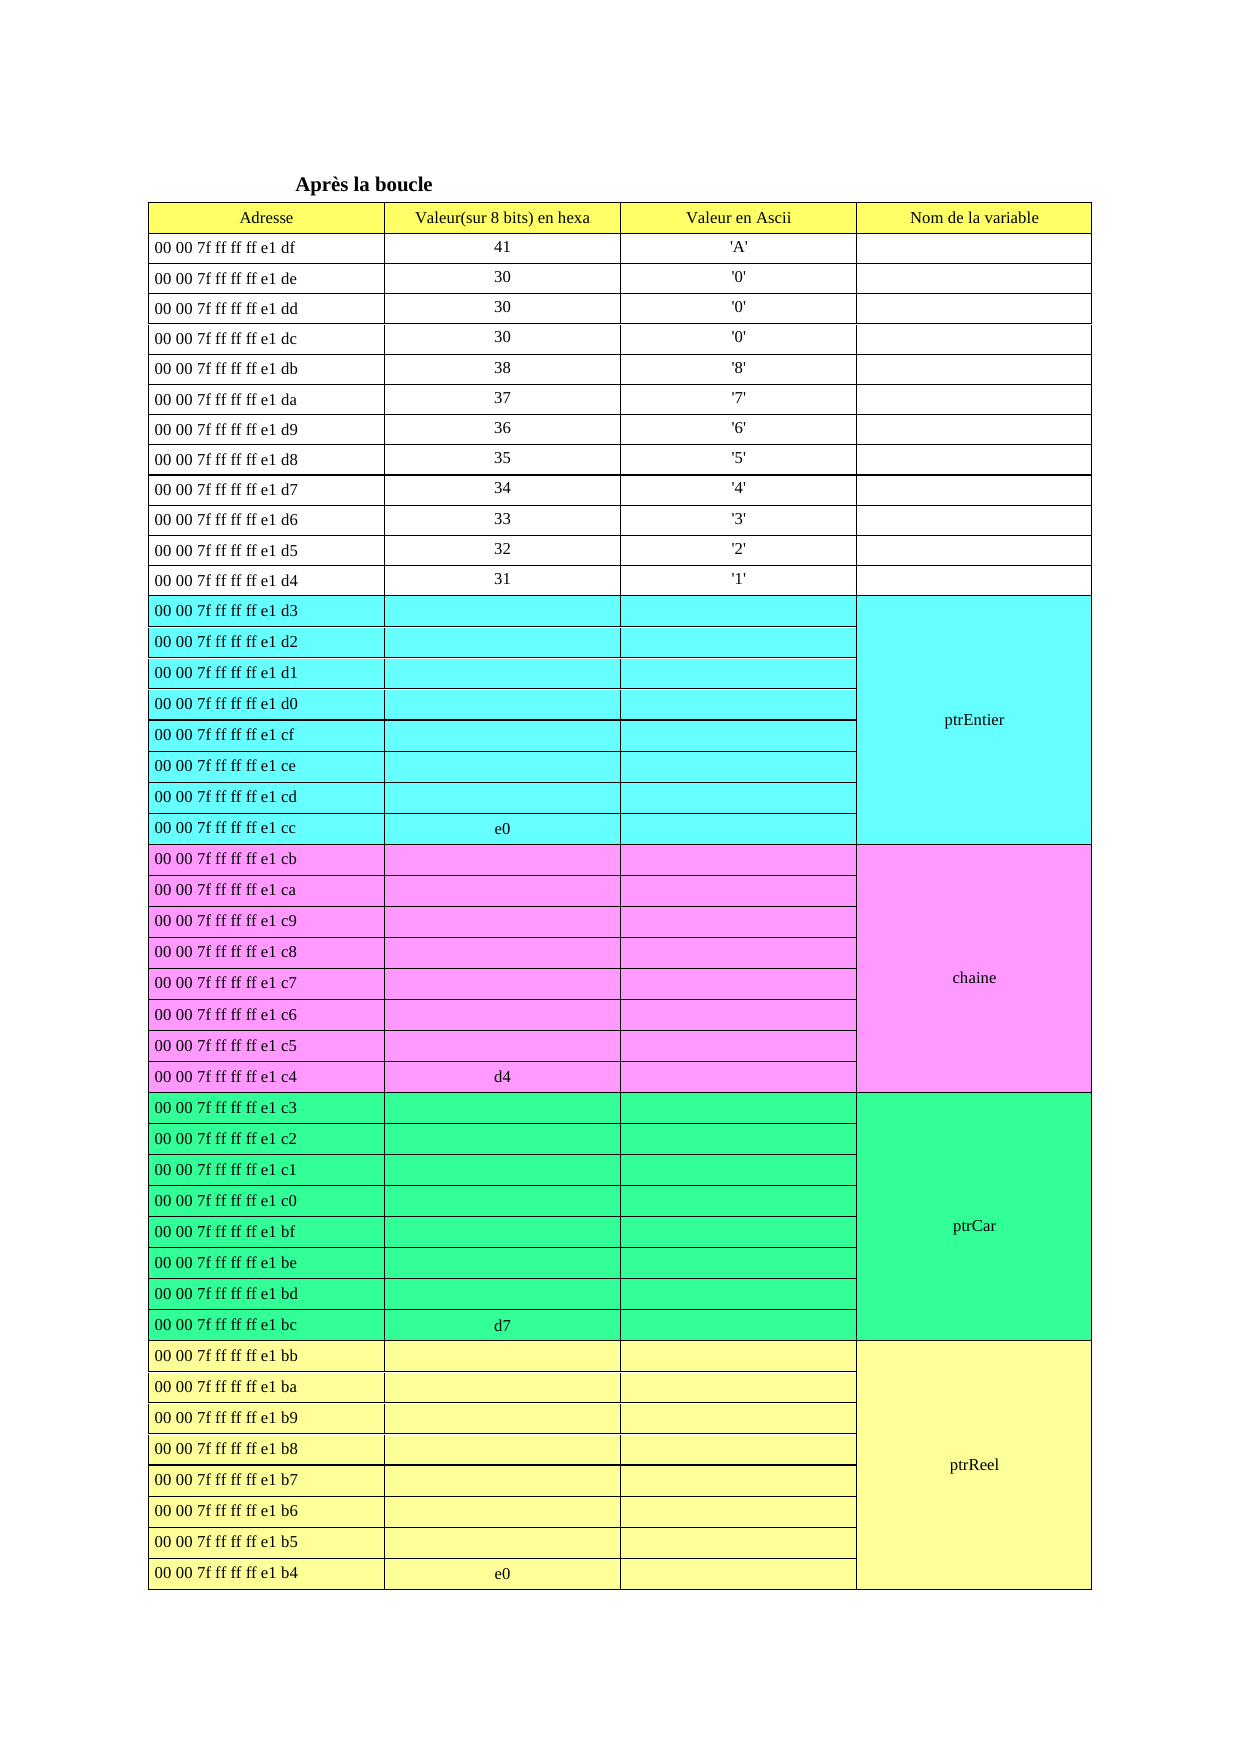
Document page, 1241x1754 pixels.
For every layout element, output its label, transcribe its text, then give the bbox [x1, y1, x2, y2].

table_cell [621, 1559, 856, 1589]
table_cell [621, 1528, 856, 1558]
table_cell 00 00 7f ff ff ff e1 b6 [149, 1497, 384, 1527]
table_cell [621, 1186, 856, 1216]
table_cell ptrReel [857, 1341, 1091, 1589]
table_cell 36 [385, 415, 620, 444]
table_cell e0 [385, 1559, 620, 1589]
table_cell [621, 876, 856, 906]
table_cell [857, 415, 1091, 444]
table_cell [385, 845, 620, 875]
table_cell '3' [621, 506, 856, 535]
table_cell [385, 783, 620, 813]
table_cell 00 00 7f ff ff ff e1 c9 [149, 907, 384, 937]
table_cell [385, 1000, 620, 1030]
table_cell [857, 445, 1091, 474]
table_cell 37 [385, 385, 620, 414]
table_cell 00 00 7f ff ff ff e1 d0 [149, 690, 384, 719]
table_cell 00 00 7f ff ff ff e1 dd [149, 294, 384, 323]
table_cell [385, 1248, 620, 1278]
table_cell [621, 1310, 856, 1340]
table_cell [621, 752, 856, 782]
table_cell [857, 355, 1091, 384]
table_cell [621, 1373, 856, 1402]
table_header Valeur en Ascii [621, 203, 856, 233]
table_cell [857, 385, 1091, 414]
table_cell 38 [385, 355, 620, 384]
table_cell [621, 596, 856, 626]
table_cell [385, 1031, 620, 1061]
table_cell '2' [621, 536, 856, 565]
table_cell [385, 1435, 620, 1464]
table_cell '1' [621, 566, 856, 595]
table_cell [385, 752, 620, 782]
table_cell [621, 938, 856, 968]
table_cell 00 00 7f ff ff ff e1 cc [149, 814, 384, 844]
table_cell '0' [621, 264, 856, 293]
table_cell [385, 659, 620, 688]
table_cell 00 00 7f ff ff ff e1 d6 [149, 506, 384, 535]
table_cell 00 00 7f ff ff ff e1 b8 [149, 1435, 384, 1464]
table_cell 33 [385, 506, 620, 535]
table_cell 00 00 7f ff ff ff e1 cf [149, 721, 384, 751]
table_cell [621, 1341, 856, 1371]
table_cell 00 00 7f ff ff ff e1 db [149, 355, 384, 384]
table_cell 00 00 7f ff ff ff e1 dc [149, 325, 384, 354]
table_cell [857, 536, 1091, 565]
table_cell 00 00 7f ff ff ff e1 c3 [149, 1093, 384, 1123]
table_cell 00 00 7f ff ff ff e1 cd [149, 783, 384, 813]
table_cell '4' [621, 476, 856, 505]
table_cell [621, 814, 856, 844]
table_cell 00 00 7f ff ff ff e1 be [149, 1248, 384, 1278]
table_cell 00 00 7f ff ff ff e1 b9 [149, 1404, 384, 1433]
table_cell [385, 1373, 620, 1402]
table_cell '6' [621, 415, 856, 444]
table_cell d7 [385, 1310, 620, 1340]
table_cell [385, 1279, 620, 1309]
table_cell [621, 1404, 856, 1433]
table_cell [385, 907, 620, 937]
table_cell [385, 1528, 620, 1558]
table_cell [857, 566, 1091, 595]
table_cell 30 [385, 294, 620, 323]
table_cell 34 [385, 476, 620, 505]
table_cell 32 [385, 536, 620, 565]
table_cell [857, 476, 1091, 505]
table_cell 00 00 7f ff ff ff e1 d3 [149, 596, 384, 626]
table_cell ptrEntier [857, 596, 1091, 844]
table_cell [385, 876, 620, 906]
table_cell 31 [385, 566, 620, 595]
table_cell [857, 506, 1091, 535]
table_cell 00 00 7f ff ff ff e1 bd [149, 1279, 384, 1309]
table_header Adresse [149, 203, 384, 233]
table_cell 00 00 7f ff ff ff e1 c4 [149, 1062, 384, 1092]
table_cell [621, 1466, 856, 1496]
table_cell 00 00 7f ff ff ff e1 b4 [149, 1559, 384, 1589]
table_cell 00 00 7f ff ff ff e1 d9 [149, 415, 384, 444]
table_cell [385, 969, 620, 999]
table_cell d4 [385, 1062, 620, 1092]
table_cell [621, 1217, 856, 1247]
table_cell '7' [621, 385, 856, 414]
table_cell 00 00 7f ff ff ff e1 b7 [149, 1466, 384, 1496]
table_cell [621, 1093, 856, 1123]
table_cell [621, 628, 856, 657]
table_header Valeur(sur 8 bits) en hexa [385, 203, 620, 233]
subtitle Après la boucle [295, 173, 1092, 196]
table_cell 00 00 7f ff ff ff e1 da [149, 385, 384, 414]
table_cell [385, 596, 620, 626]
table_cell [857, 294, 1091, 323]
table_cell '0' [621, 294, 856, 323]
table_cell 00 00 7f ff ff ff e1 d5 [149, 536, 384, 565]
table_cell 00 00 7f ff ff ff e1 c0 [149, 1186, 384, 1216]
table_cell [621, 969, 856, 999]
table_cell [385, 1093, 620, 1123]
table_cell 41 [385, 234, 620, 263]
table_cell 00 00 7f ff ff ff e1 de [149, 264, 384, 293]
table_cell [621, 1000, 856, 1030]
table_cell 30 [385, 325, 620, 354]
table_cell [621, 783, 856, 813]
table_cell [621, 1435, 856, 1464]
table_cell 00 00 7f ff ff ff e1 bf [149, 1217, 384, 1247]
table_cell [857, 325, 1091, 354]
table_cell 00 00 7f ff ff ff e1 c8 [149, 938, 384, 968]
table_cell [857, 234, 1091, 263]
table_cell [385, 690, 620, 719]
table_cell [621, 721, 856, 751]
table_cell [621, 845, 856, 875]
table_cell [621, 1155, 856, 1185]
table_cell [621, 1124, 856, 1154]
table_cell 00 00 7f ff ff ff e1 bc [149, 1310, 384, 1340]
table_cell [385, 1155, 620, 1185]
table_cell [385, 938, 620, 968]
table_cell [621, 1279, 856, 1309]
table_cell [385, 721, 620, 751]
table_cell '8' [621, 355, 856, 384]
table_cell 00 00 7f ff ff ff e1 c2 [149, 1124, 384, 1154]
table_cell 00 00 7f ff ff ff e1 c6 [149, 1000, 384, 1030]
table_cell 00 00 7f ff ff ff e1 d4 [149, 566, 384, 595]
table_cell 00 00 7f ff ff ff e1 ba [149, 1373, 384, 1402]
table_cell [621, 1031, 856, 1061]
table_cell [385, 1186, 620, 1216]
table_cell 00 00 7f ff ff ff e1 b5 [149, 1528, 384, 1558]
table_cell 00 00 7f ff ff ff e1 c7 [149, 969, 384, 999]
table_cell [621, 1062, 856, 1092]
table_cell [385, 1466, 620, 1496]
table_cell [621, 907, 856, 937]
table_cell e0 [385, 814, 620, 844]
table_cell 00 00 7f ff ff ff e1 c5 [149, 1031, 384, 1061]
table_cell [385, 1404, 620, 1433]
table_cell [385, 1124, 620, 1154]
table_cell [621, 659, 856, 688]
table_cell [385, 1217, 620, 1247]
table_cell 00 00 7f ff ff ff e1 ca [149, 876, 384, 906]
table_cell [621, 1248, 856, 1278]
table_header Nom de la variable [857, 203, 1091, 233]
table_cell 00 00 7f ff ff ff e1 d8 [149, 445, 384, 474]
table_cell 'A' [621, 234, 856, 263]
table_cell [385, 1341, 620, 1371]
table_cell ptrCar [857, 1093, 1091, 1340]
table_cell 00 00 7f ff ff ff e1 c1 [149, 1155, 384, 1185]
table_cell 00 00 7f ff ff ff e1 d2 [149, 628, 384, 657]
table_cell 00 00 7f ff ff ff e1 d7 [149, 476, 384, 505]
table_cell [385, 1497, 620, 1527]
table_cell [621, 690, 856, 719]
table_cell 30 [385, 264, 620, 293]
table_cell 00 00 7f ff ff ff e1 df [149, 234, 384, 263]
table_cell chaine [857, 845, 1091, 1092]
table_cell 00 00 7f ff ff ff e1 bb [149, 1341, 384, 1371]
table_cell [857, 264, 1091, 293]
table_cell 00 00 7f ff ff ff e1 d1 [149, 659, 384, 688]
table_cell 35 [385, 445, 620, 474]
table_cell '0' [621, 325, 856, 354]
table_cell 00 00 7f ff ff ff e1 ce [149, 752, 384, 782]
table_cell 00 00 7f ff ff ff e1 cb [149, 845, 384, 875]
table_cell [621, 1497, 856, 1527]
table_cell '5' [621, 445, 856, 474]
table_cell [385, 628, 620, 657]
